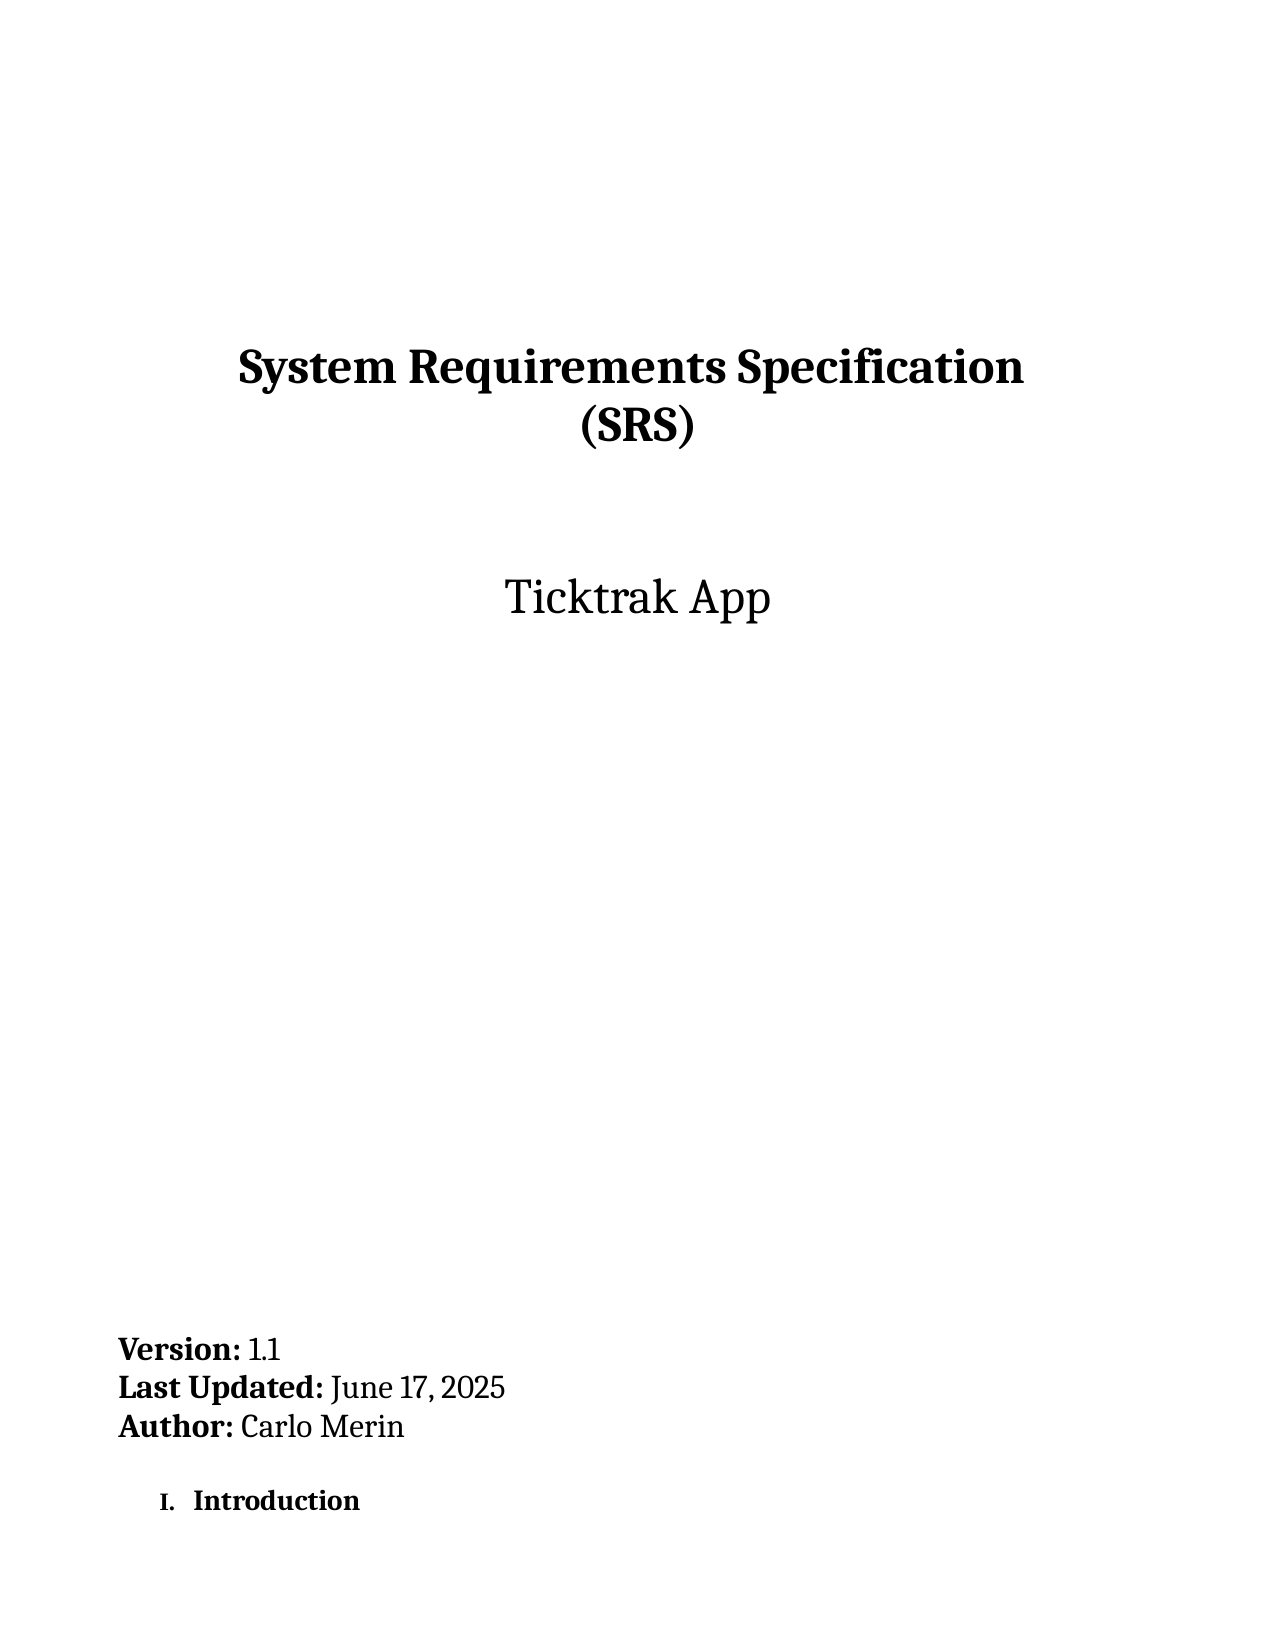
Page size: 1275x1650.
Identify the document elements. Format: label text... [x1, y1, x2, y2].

text Last Updated: June 17, 2025 [118, 1369, 1157, 1407]
text Author: Carlo Merin [118, 1407, 1157, 1445]
list Introduction [175, 1484, 1157, 1517]
text System Requirements Specification [118, 338, 1157, 396]
text Ticktrak App [118, 568, 1157, 626]
text Version: 1.1 [118, 1330, 1157, 1369]
text (SRS) [118, 396, 1157, 453]
